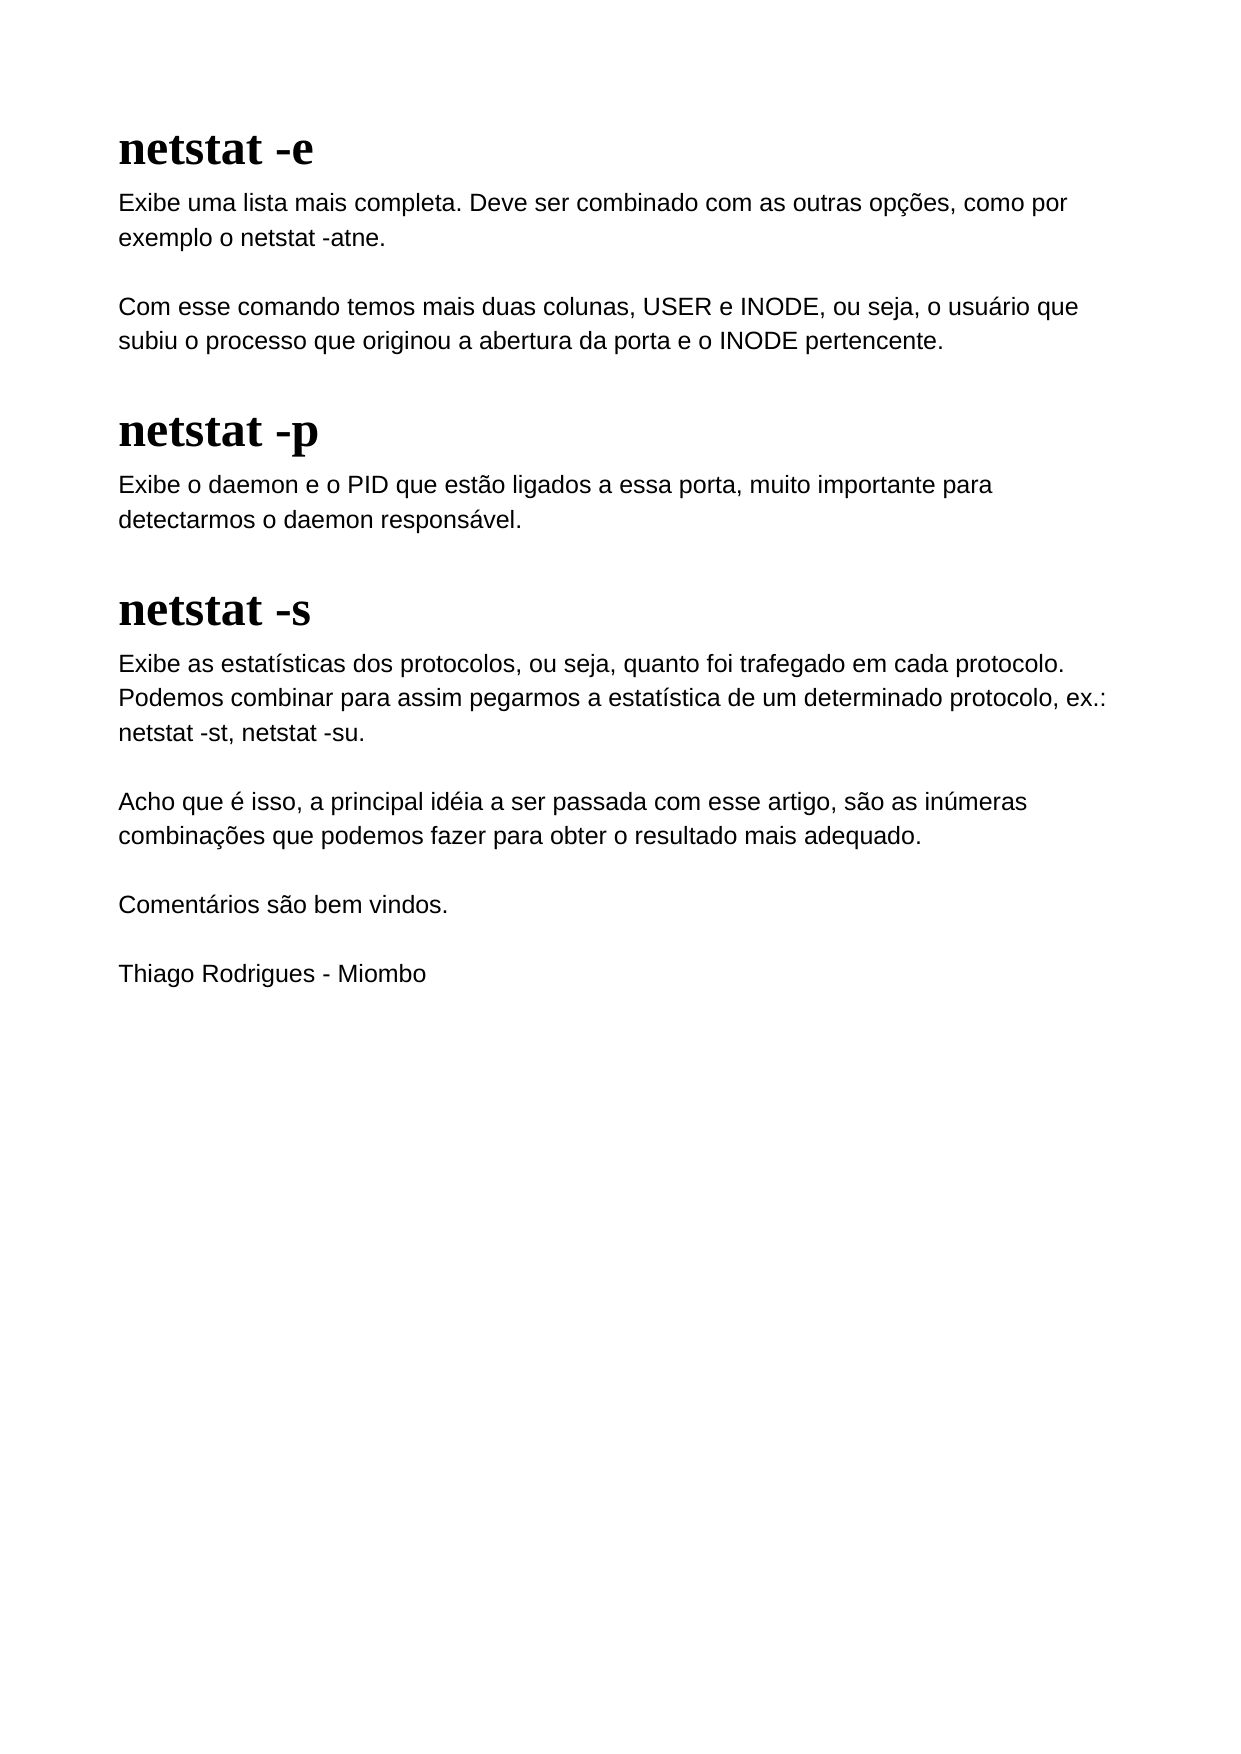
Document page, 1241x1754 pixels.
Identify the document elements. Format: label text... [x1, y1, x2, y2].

text Exibe o daemon e o PID que estão ligados a essa porta, muito importante para detectarmos o daemon responsável. [118, 470, 1122, 533]
text Exibe as estatísticas dos protocolos, ou seja, quanto foi trafegado em cada protocolo. Podemos combinar para assim pegarmos a estatística de um determinado protocolo, ex.: netstat -st, netstat -su. Acho que é isso, a principal idéia a ser passada com esse artigo, são as inúmeras combinações que podemos fazer para obter o resultado mais adequado. Comentários são bem vindos. Thiago Rodrigues - Miombo [118, 649, 1122, 988]
subtitle netstat -s [118, 579, 1122, 636]
text Exibe uma lista mais completa. Deve ser combinado com as outras opções, como por exemplo o netstat -atne. Com esse comando temos mais duas colunas, USER e INODE, ou seja, o usuário que subiu o processo que originou a abertura da porta e o INODE pertencente. [118, 188, 1122, 355]
subtitle netstat -e [118, 118, 1122, 176]
subtitle netstat -p [118, 400, 1122, 458]
